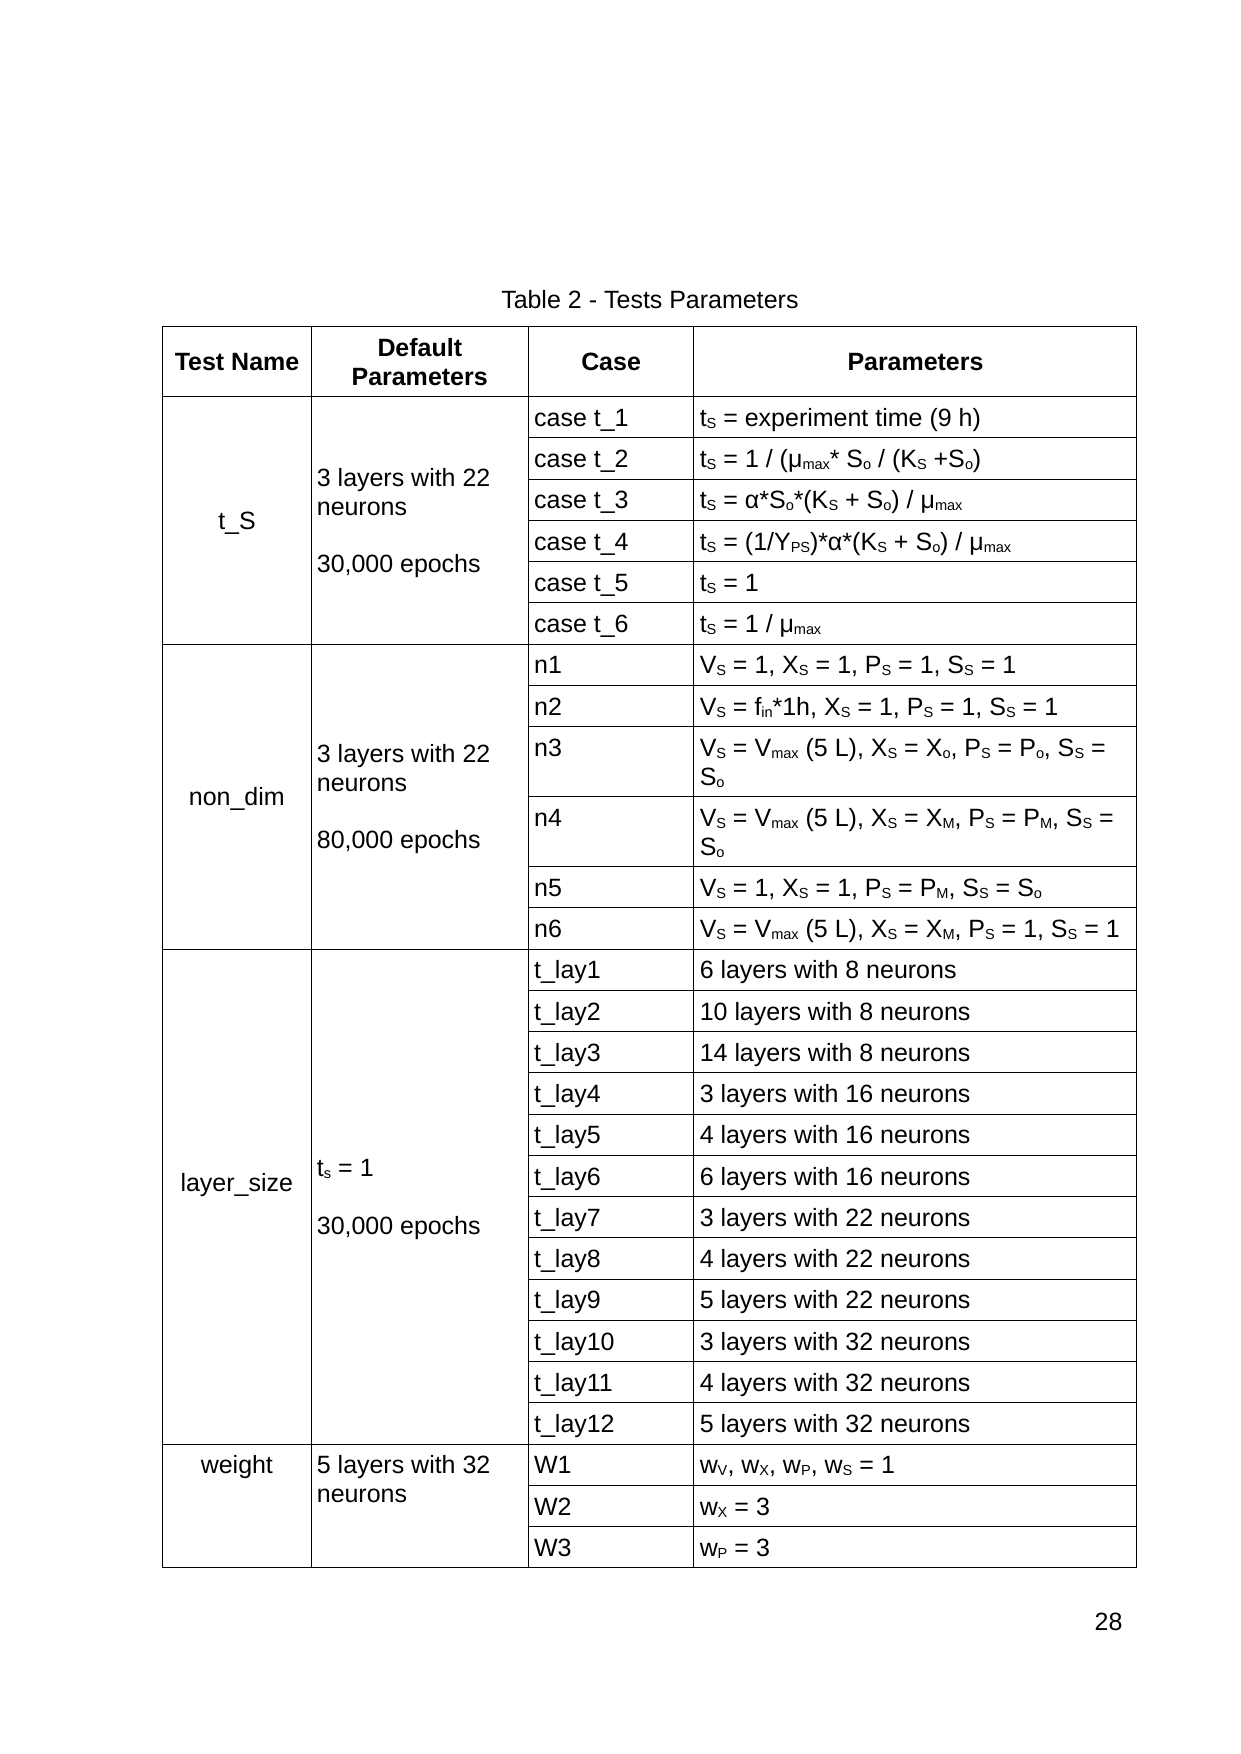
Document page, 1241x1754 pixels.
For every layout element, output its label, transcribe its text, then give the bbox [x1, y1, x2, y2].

table_cell 3 layers with 22 neurons 80,000 epochs [312, 645, 528, 948]
table_cell t_lay8 [529, 1238, 693, 1278]
table_cell 4 layers with 22 neurons [694, 1238, 1136, 1278]
table_cell t_lay7 [529, 1197, 693, 1237]
table_cell VS = Vmax (5 L), XS = XM, PS = 1, SS = 1 [694, 908, 1136, 948]
table_cell t_lay10 [529, 1321, 693, 1361]
table_cell tS = (1/YPS)*α*(KS + So) / μmax [694, 521, 1136, 561]
table_cell t_lay3 [529, 1032, 693, 1072]
table_cell W2 [529, 1486, 693, 1526]
table_cell VS = 1, XS = 1, PS = 1, SS = 1 [694, 645, 1136, 685]
table_cell tS = 1 [694, 562, 1136, 602]
table_cell t_lay2 [529, 991, 693, 1031]
table_cell VS = Vmax (5 L), XS = Xo, PS = Po, SS = So [694, 727, 1136, 796]
table_cell t_lay12 [529, 1403, 693, 1443]
table_cell 3 layers with 22 neurons [694, 1197, 1136, 1237]
table_cell n2 [529, 686, 693, 726]
table_cell n3 [529, 727, 693, 796]
table_cell case t_2 [529, 438, 693, 478]
table_cell 4 layers with 16 neurons [694, 1115, 1136, 1155]
table_cell t_lay9 [529, 1280, 693, 1320]
table_cell case t_5 [529, 562, 693, 602]
table_cell case t_6 [529, 603, 693, 643]
table_cell weight [163, 1445, 311, 1567]
table_header Parameters [694, 327, 1136, 396]
table_cell wV, wX, wP, wS = 1 [694, 1445, 1136, 1485]
table_cell layer_size [163, 950, 311, 1443]
table_cell t_lay5 [529, 1115, 693, 1155]
table_cell 3 layers with 32 neurons [694, 1321, 1136, 1361]
table_cell n4 [529, 797, 693, 866]
table_cell wP = 3 [694, 1527, 1136, 1567]
table_cell wX = 3 [694, 1486, 1136, 1526]
table_cell 3 layers with 16 neurons [694, 1073, 1136, 1113]
table_cell case t_3 [529, 480, 693, 520]
table_cell VS = fin*1h, XS = 1, PS = 1, SS = 1 [694, 686, 1136, 726]
table_cell 14 layers with 8 neurons [694, 1032, 1136, 1072]
table_cell 6 layers with 16 neurons [694, 1156, 1136, 1196]
table_cell 5 layers with 32 neurons 45,000 epochs wV, wX, wP, wS = 1 [312, 1445, 528, 1567]
table_cell VS = Vmax (5 L), XS = XM, PS = PM, SS = So [694, 797, 1136, 866]
table_cell 4 layers with 32 neurons [694, 1362, 1136, 1402]
table_cell n5 [529, 867, 693, 907]
table_cell t_lay11 [529, 1362, 693, 1402]
table_cell tS = α*So*(KS + So) / μmax [694, 480, 1136, 520]
table_header Case [529, 327, 693, 396]
table_cell non_dim [163, 645, 311, 948]
table_cell case t_4 [529, 521, 693, 561]
table_cell 10 layers with 8 neurons [694, 991, 1136, 1031]
table_cell tS = 1 / (μmax* So / (KS +So) [694, 438, 1136, 478]
table_cell tS = 1 / μmax [694, 603, 1136, 643]
table_cell tS = experiment time (9 h) [694, 397, 1136, 437]
table_cell t_lay6 [529, 1156, 693, 1196]
table_cell 6 layers with 8 neurons [694, 950, 1136, 990]
table_cell VS = 1, XS = 1, PS = PM, SS = So [694, 867, 1136, 907]
table_cell n6 [529, 908, 693, 948]
table_cell W1 [529, 1445, 693, 1485]
text Table 2 - Tests Parameters [177, 285, 1122, 313]
table_cell n1 [529, 645, 693, 685]
table_header Default Parameters [312, 327, 528, 396]
table_cell t_lay4 [529, 1073, 693, 1113]
table_cell t_lay1 [529, 950, 693, 990]
table_cell 5 layers with 22 neurons [694, 1280, 1136, 1320]
table_cell 5 layers with 32 neurons [694, 1403, 1136, 1443]
table_header Test Name [163, 327, 311, 396]
table_cell 3 layers with 22 neurons 30,000 epochs [312, 397, 528, 643]
table_cell W3 [529, 1527, 693, 1567]
table_cell case t_1 [529, 397, 693, 437]
table_cell ts = 1 30,000 epochs [312, 950, 528, 1443]
table_cell t_S [163, 397, 311, 643]
